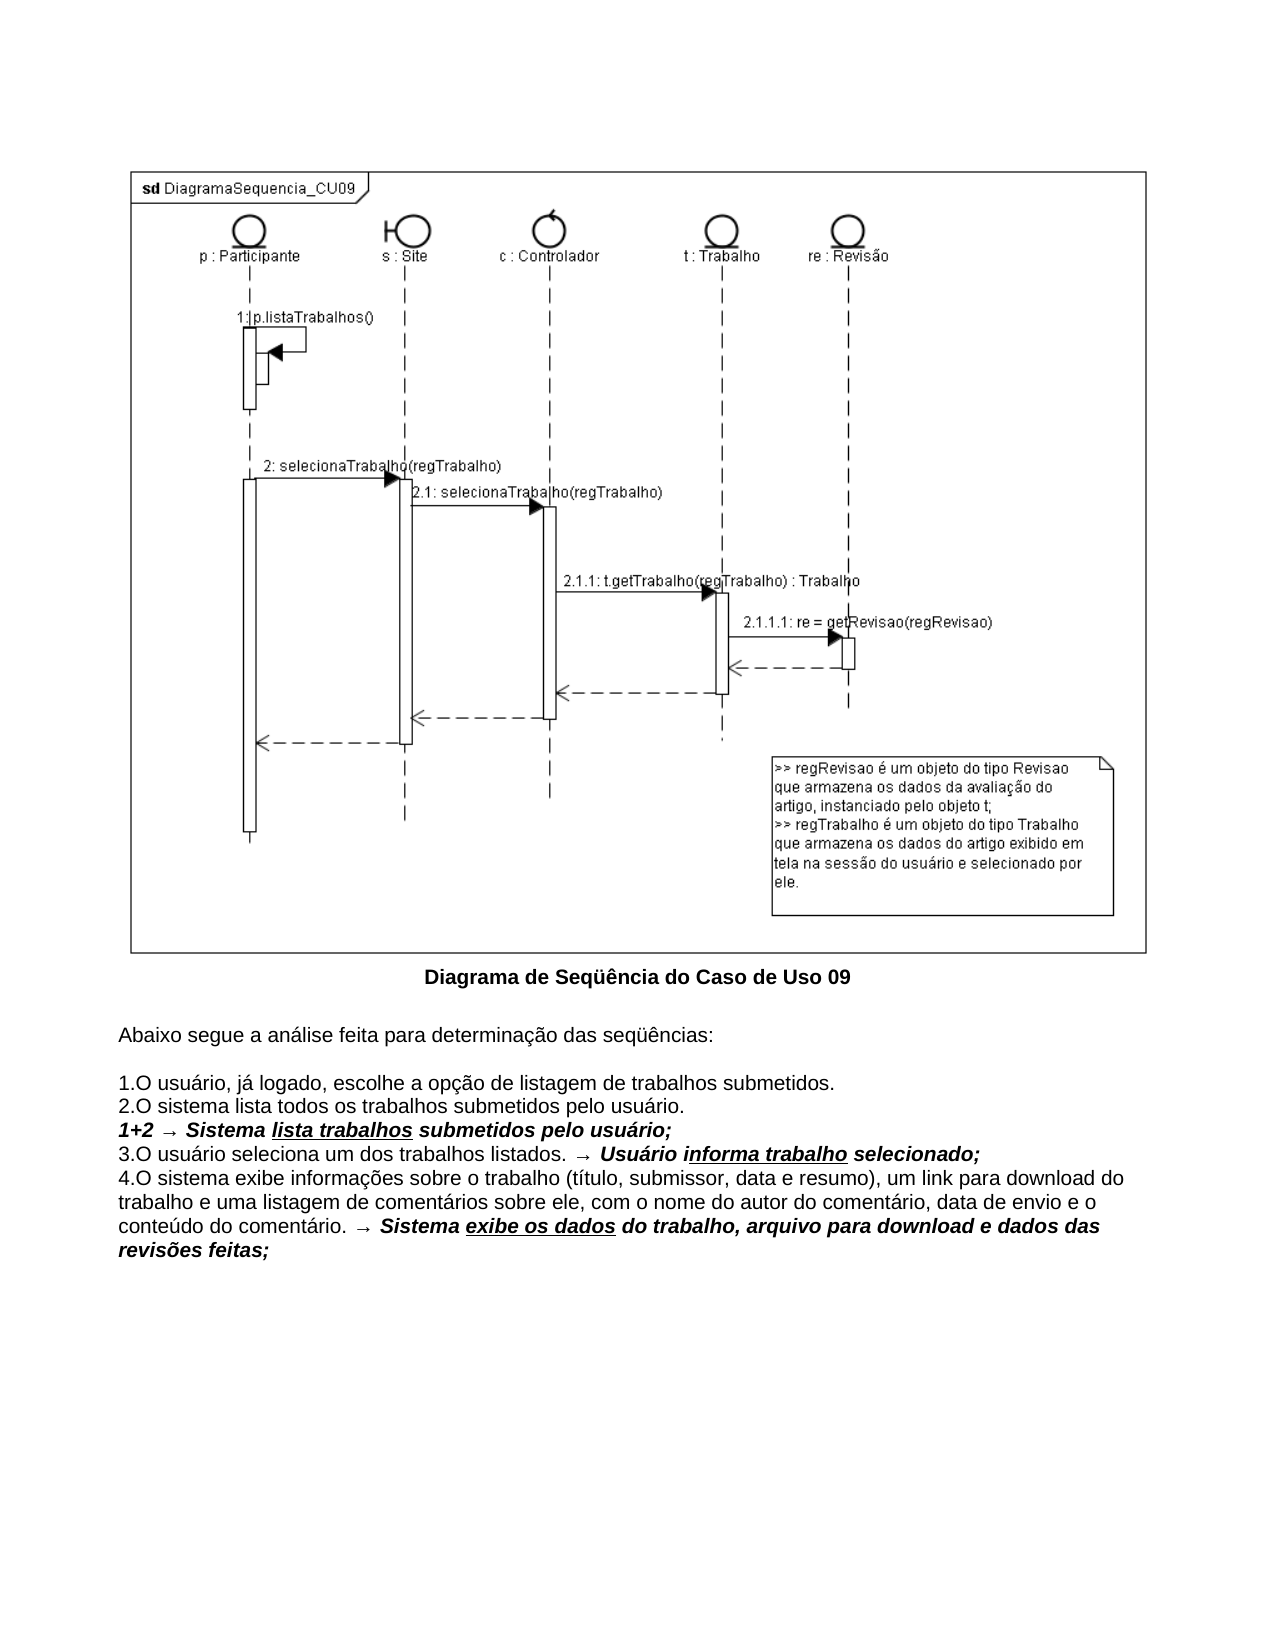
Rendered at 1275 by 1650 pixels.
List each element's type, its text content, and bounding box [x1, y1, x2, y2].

text 3.O usuário seleciona um dos trabalhos listados. → Usuário informa trabalho selecionado; [118, 1142, 1157, 1166]
text 4.O sistema exibe informações sobre o trabalho (título, submissor, data e resumo), um link para download do trabalho e uma listagem de comentários sobre ele, com o nome do autor do comentário, data de envio e o conteúdo do comentário. → Sistema exibe os dados do trabalho, arquivo para download e dados das revisões feitas; [118, 1166, 1157, 1262]
picture [118, 159, 1158, 965]
text 1.O usuário, já logado, escolhe a opção de listagem de trabalhos submetidos. [118, 1070, 1157, 1094]
text Diagrama de Seqüência do Caso de Uso 09 [118, 965, 1157, 989]
text 2.O sistema lista todos os trabalhos submetidos pelo usuário. [118, 1094, 1157, 1118]
text Abaixo segue a análise feita para determinação das seqüências: [118, 1022, 1157, 1046]
text 1+2 → Sistema lista trabalhos submetidos pelo usuário; [118, 1118, 1157, 1142]
